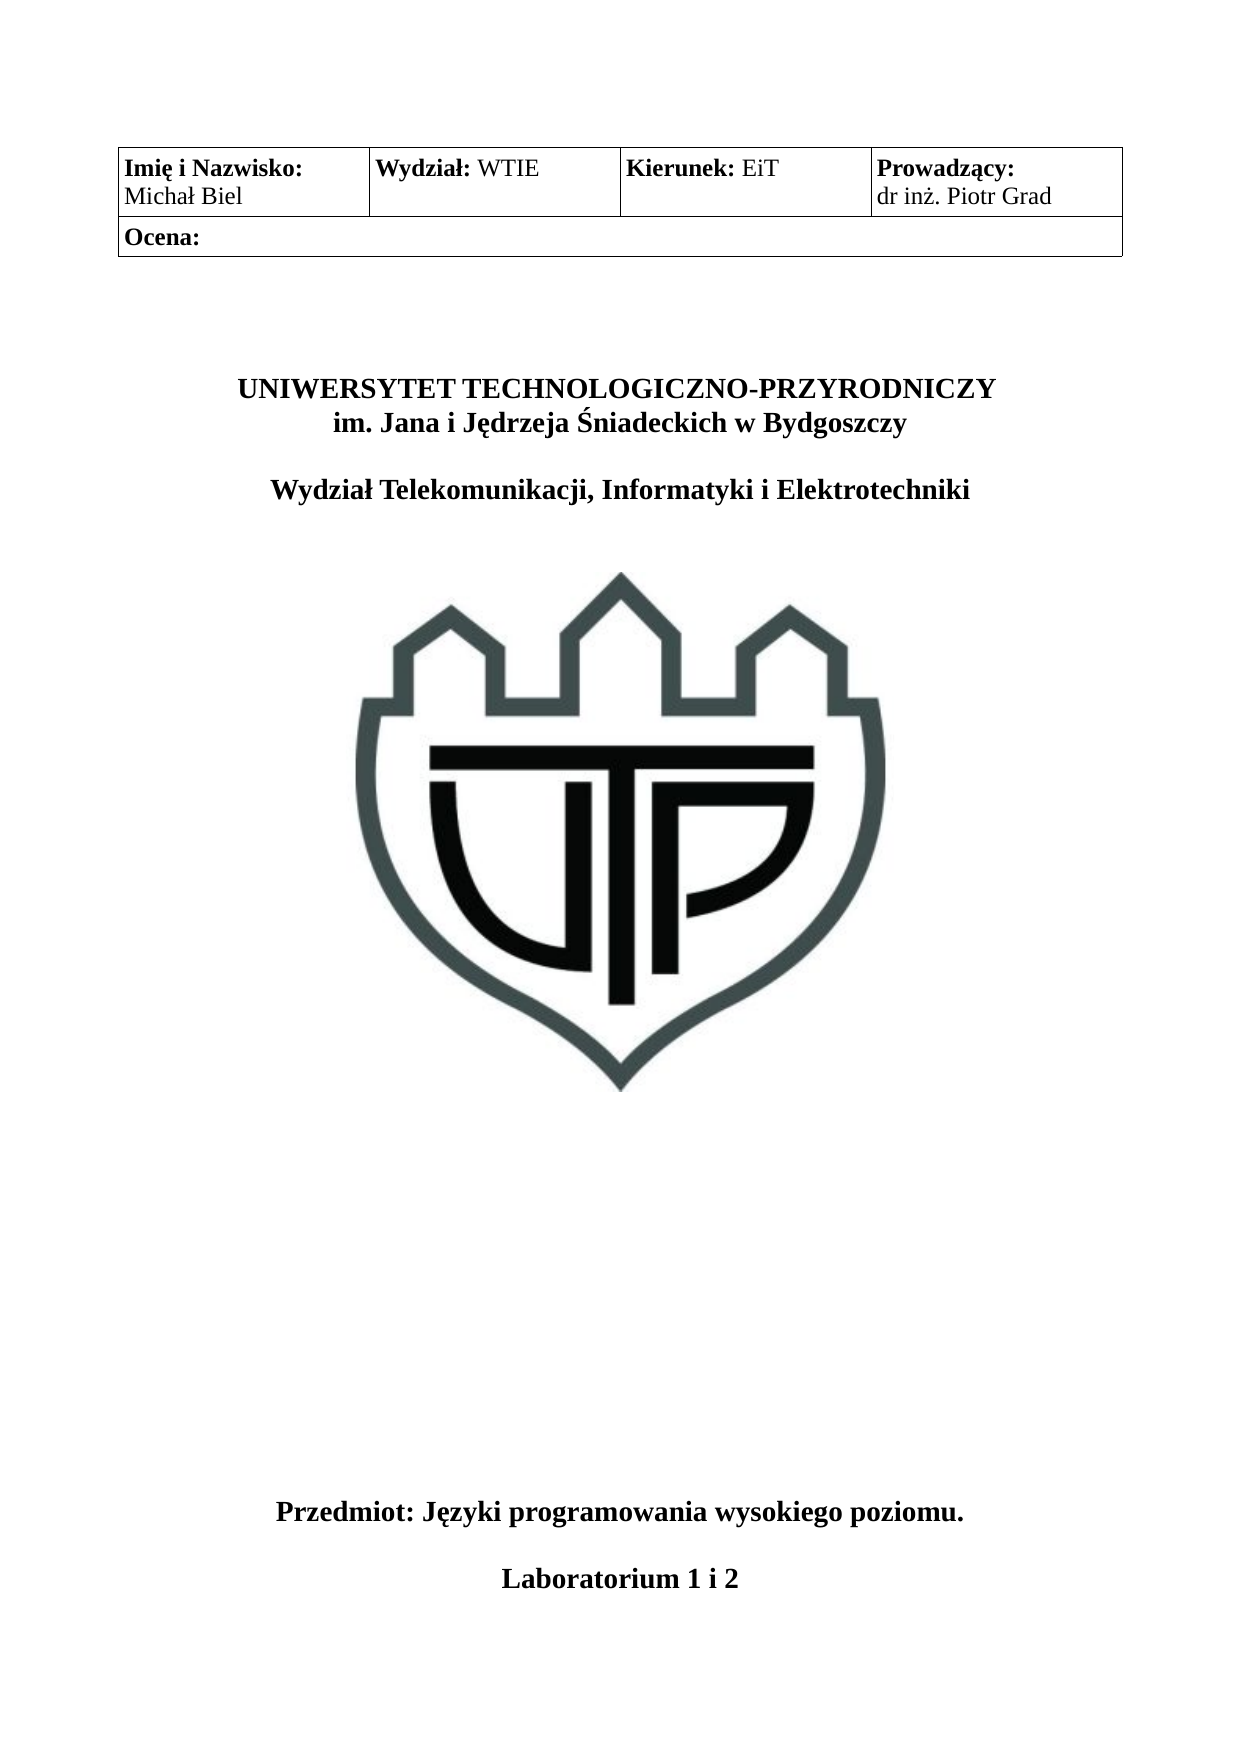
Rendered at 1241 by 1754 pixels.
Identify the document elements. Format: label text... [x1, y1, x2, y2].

text UNIWERSYTET TECHNOLOGICZNO-PRZYRODNICZY [118, 371, 1122, 405]
table_header Imię i Nazwisko: Michał Biel [119, 148, 369, 216]
table_cell Ocena: [119, 217, 1122, 256]
table_header Prowadzący: dr inż. Piotr Grad [872, 148, 1122, 216]
table_header Wydział: WTIE [370, 148, 620, 216]
text Laboratorium 1 i 2 [118, 1561, 1122, 1594]
text Wydział Telekomunikacji, Informatyki i Elektrotechniki [118, 472, 1122, 506]
table_header Kierunek: EiT [621, 148, 871, 216]
title im. Jana i Jędrzeja Śniadeckich w Bydgoszczy [118, 405, 1122, 438]
text Przedmiot: Języki programowania wysokiego poziomu. [118, 1494, 1122, 1527]
picture [345, 572, 895, 1092]
